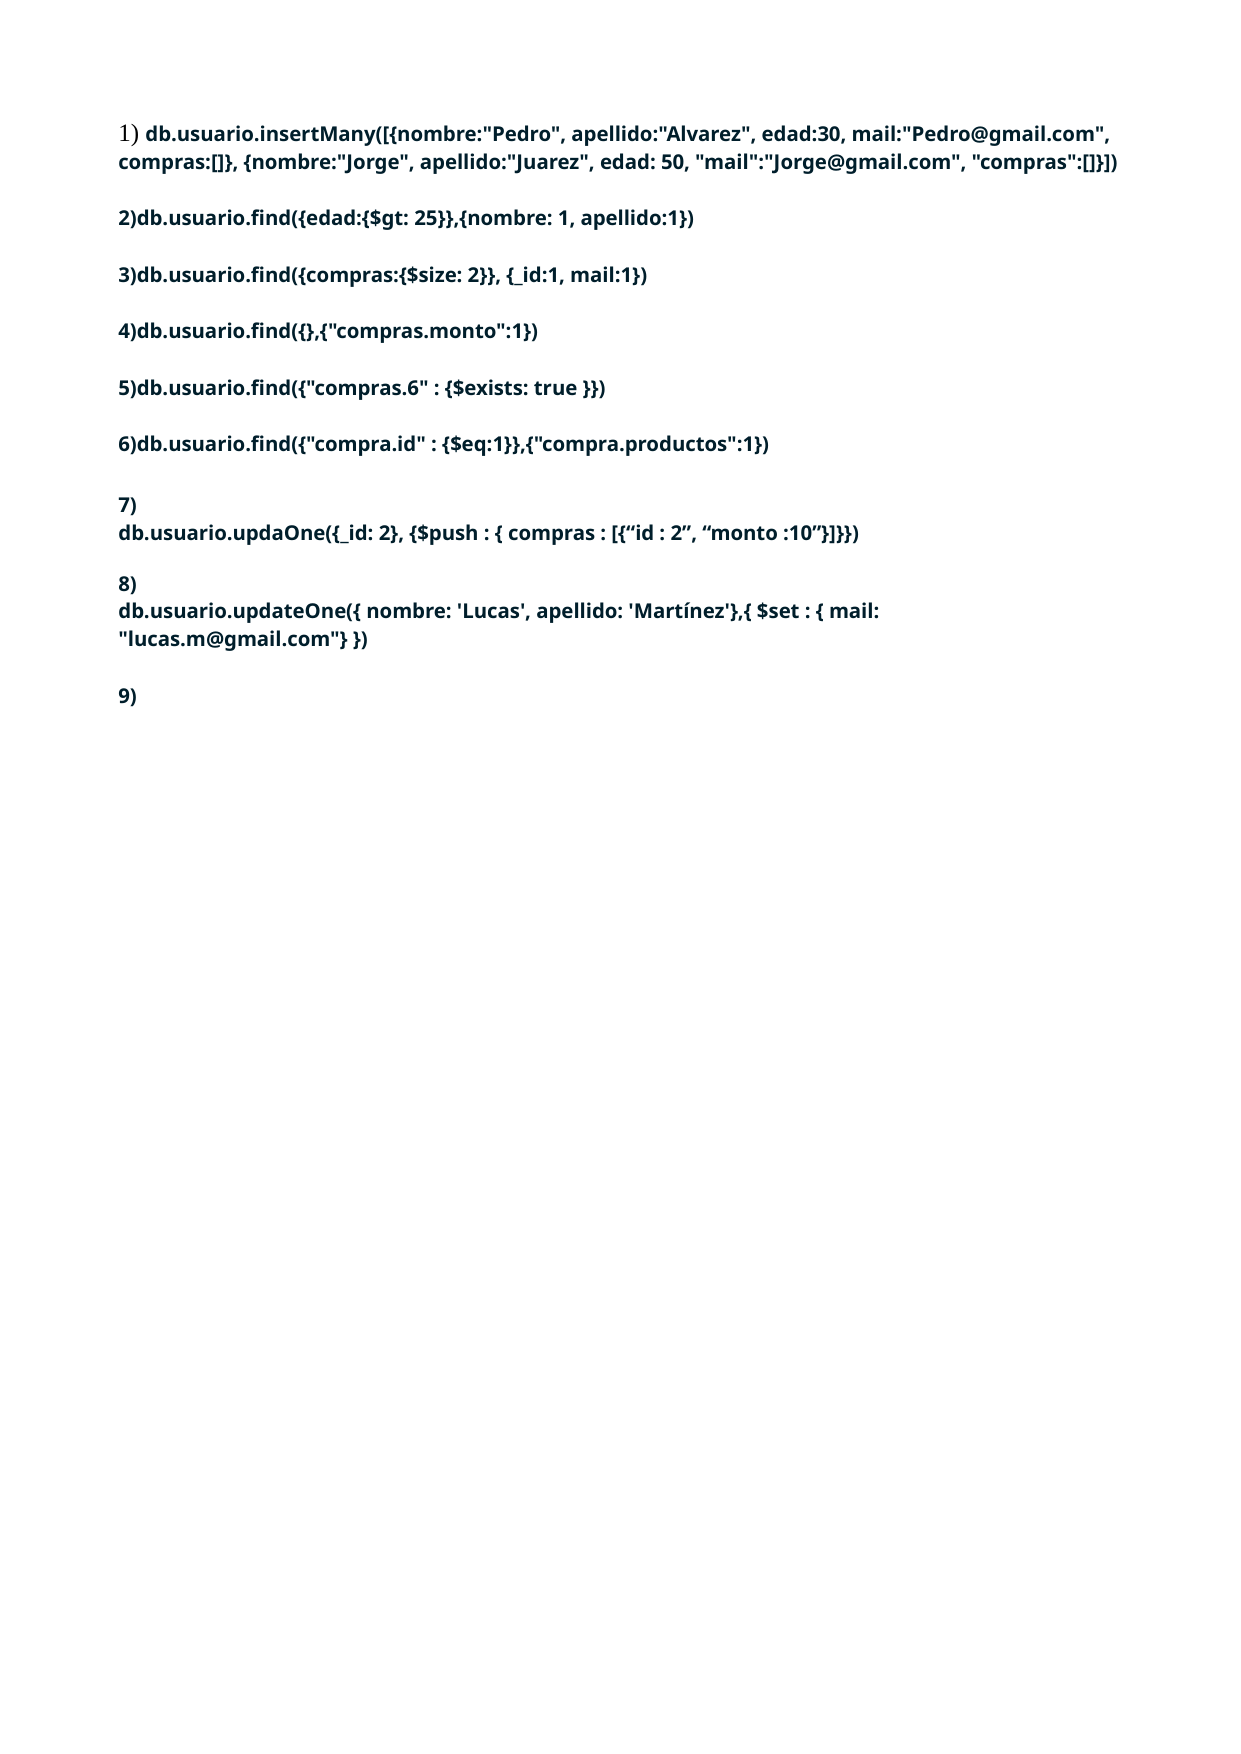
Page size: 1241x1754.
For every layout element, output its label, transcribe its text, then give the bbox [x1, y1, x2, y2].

text 6)db.usuario.find({"compra.id" : {$eq:1}},{"compra.productos":1}) [118, 430, 1122, 457]
text 7) [118, 490, 1122, 518]
text db.usuario.updateOne({ nombre: 'Lucas', apellido: 'Martínez'},{ $set : { mail: "lucas.m@gmail.com"} }) [118, 597, 1122, 653]
text 3)db.usuario.find({compras:{$size: 2}}, {_id:1, mail:1}) [118, 260, 1122, 288]
text 1) db.usuario.insertMany([{nombre:"Pedro", apellido:"Alvarez", edad:30, mail:"Pedro@gmail.com", compras:[]}, {nombre:"Jorge", apellido:"Juarez", edad: 50, "mail":"Jorge@gmail.com", "compras":[]}]) [118, 118, 1122, 175]
text 2)db.usuario.find({edad:{$gt: 25}},{nombre: 1, apellido:1}) [118, 204, 1122, 232]
text 4)db.usuario.find({},{"compras.monto":1}) [118, 317, 1122, 344]
text 8) [118, 569, 1122, 597]
text db.usuario.updaOne({_id: 2}, {$push : { compras : [{“id : 2”, “monto :10”}]}}) [118, 518, 1122, 546]
text 5)db.usuario.find({"compras.6" : {$exists: true }}) [118, 373, 1122, 401]
text 9) [118, 681, 1122, 709]
